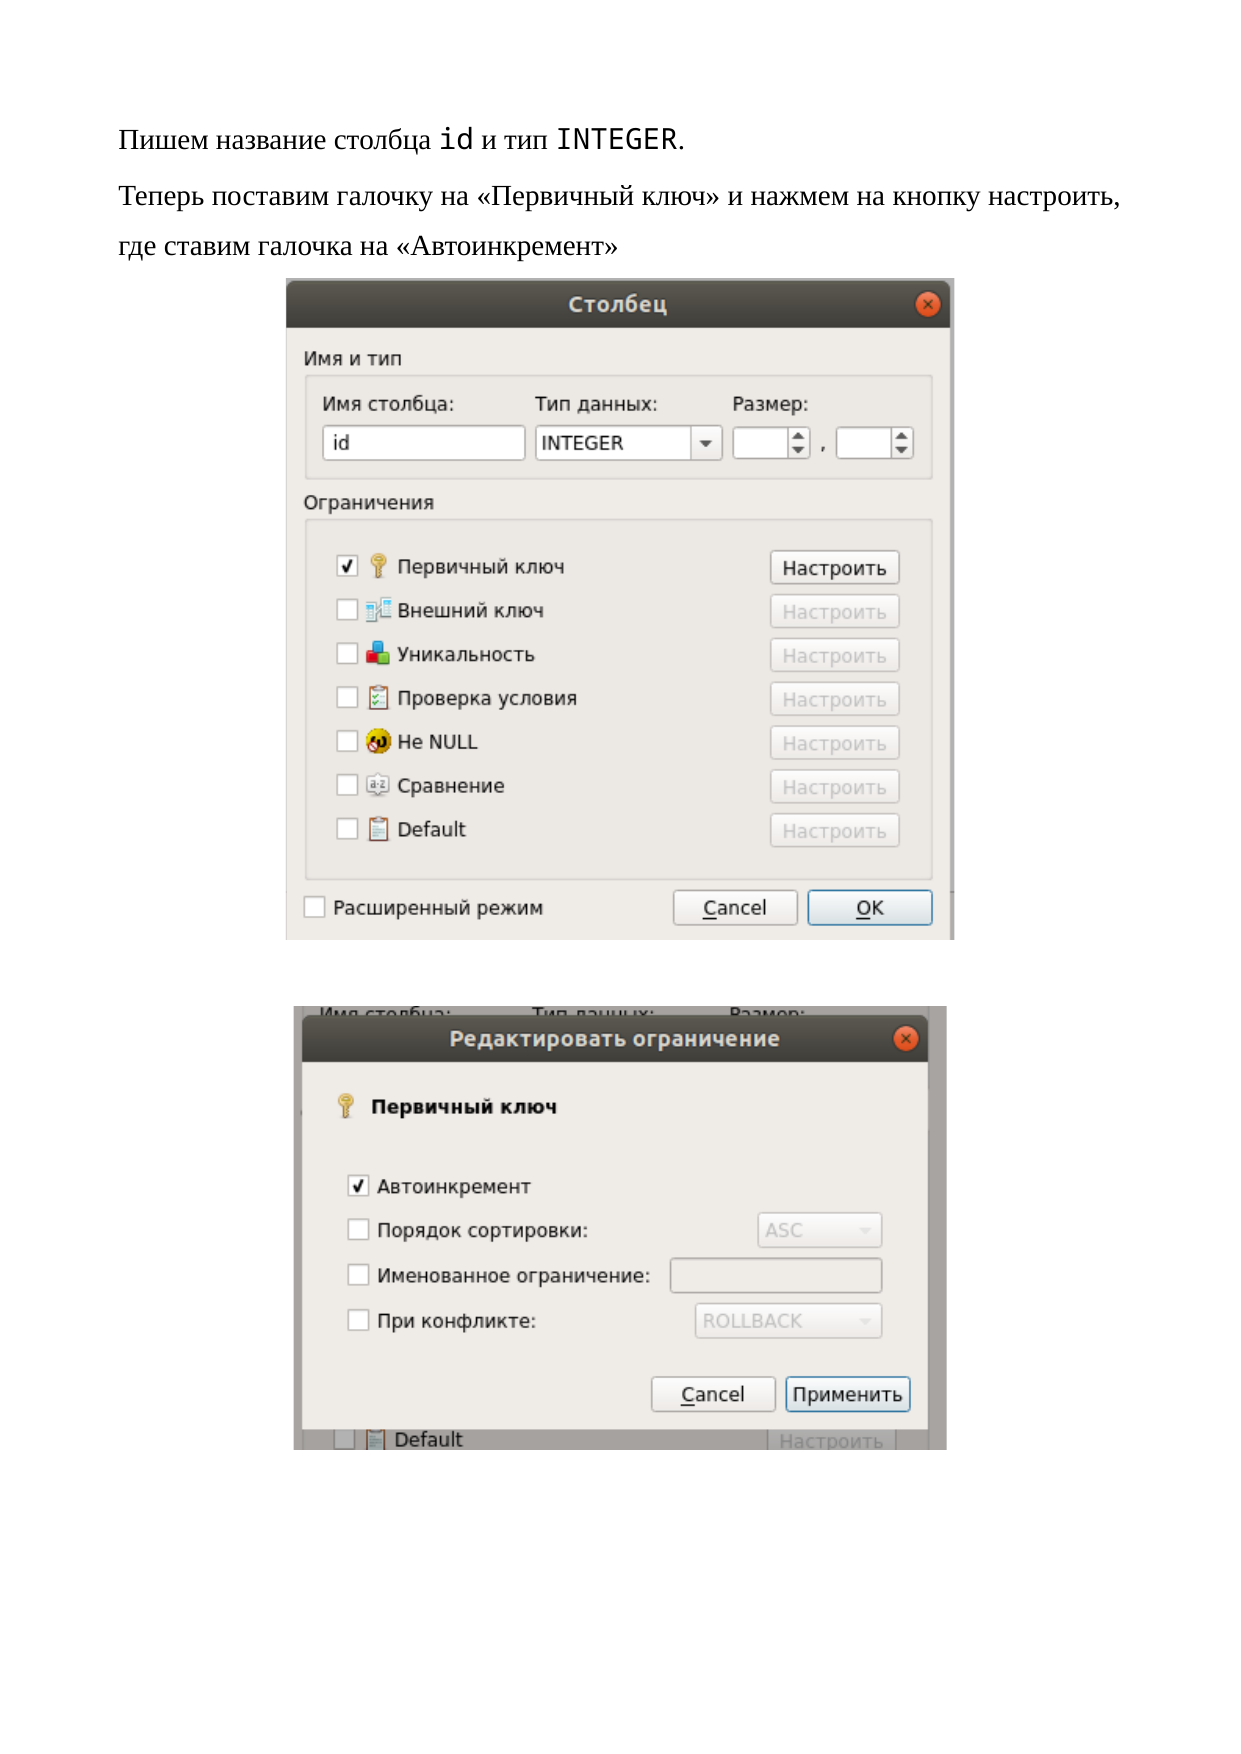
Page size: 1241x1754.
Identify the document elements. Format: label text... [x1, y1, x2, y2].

picture [285, 278, 955, 940]
picture [293, 1006, 947, 1450]
text Теперь поставим галочку на «Первичный ключ» и нажмем на кнопку настроить, где ставим галочка на «Автоинкремент» [118, 178, 1122, 261]
text Пишем название столбца id и тип INTEGER. [118, 118, 1122, 158]
